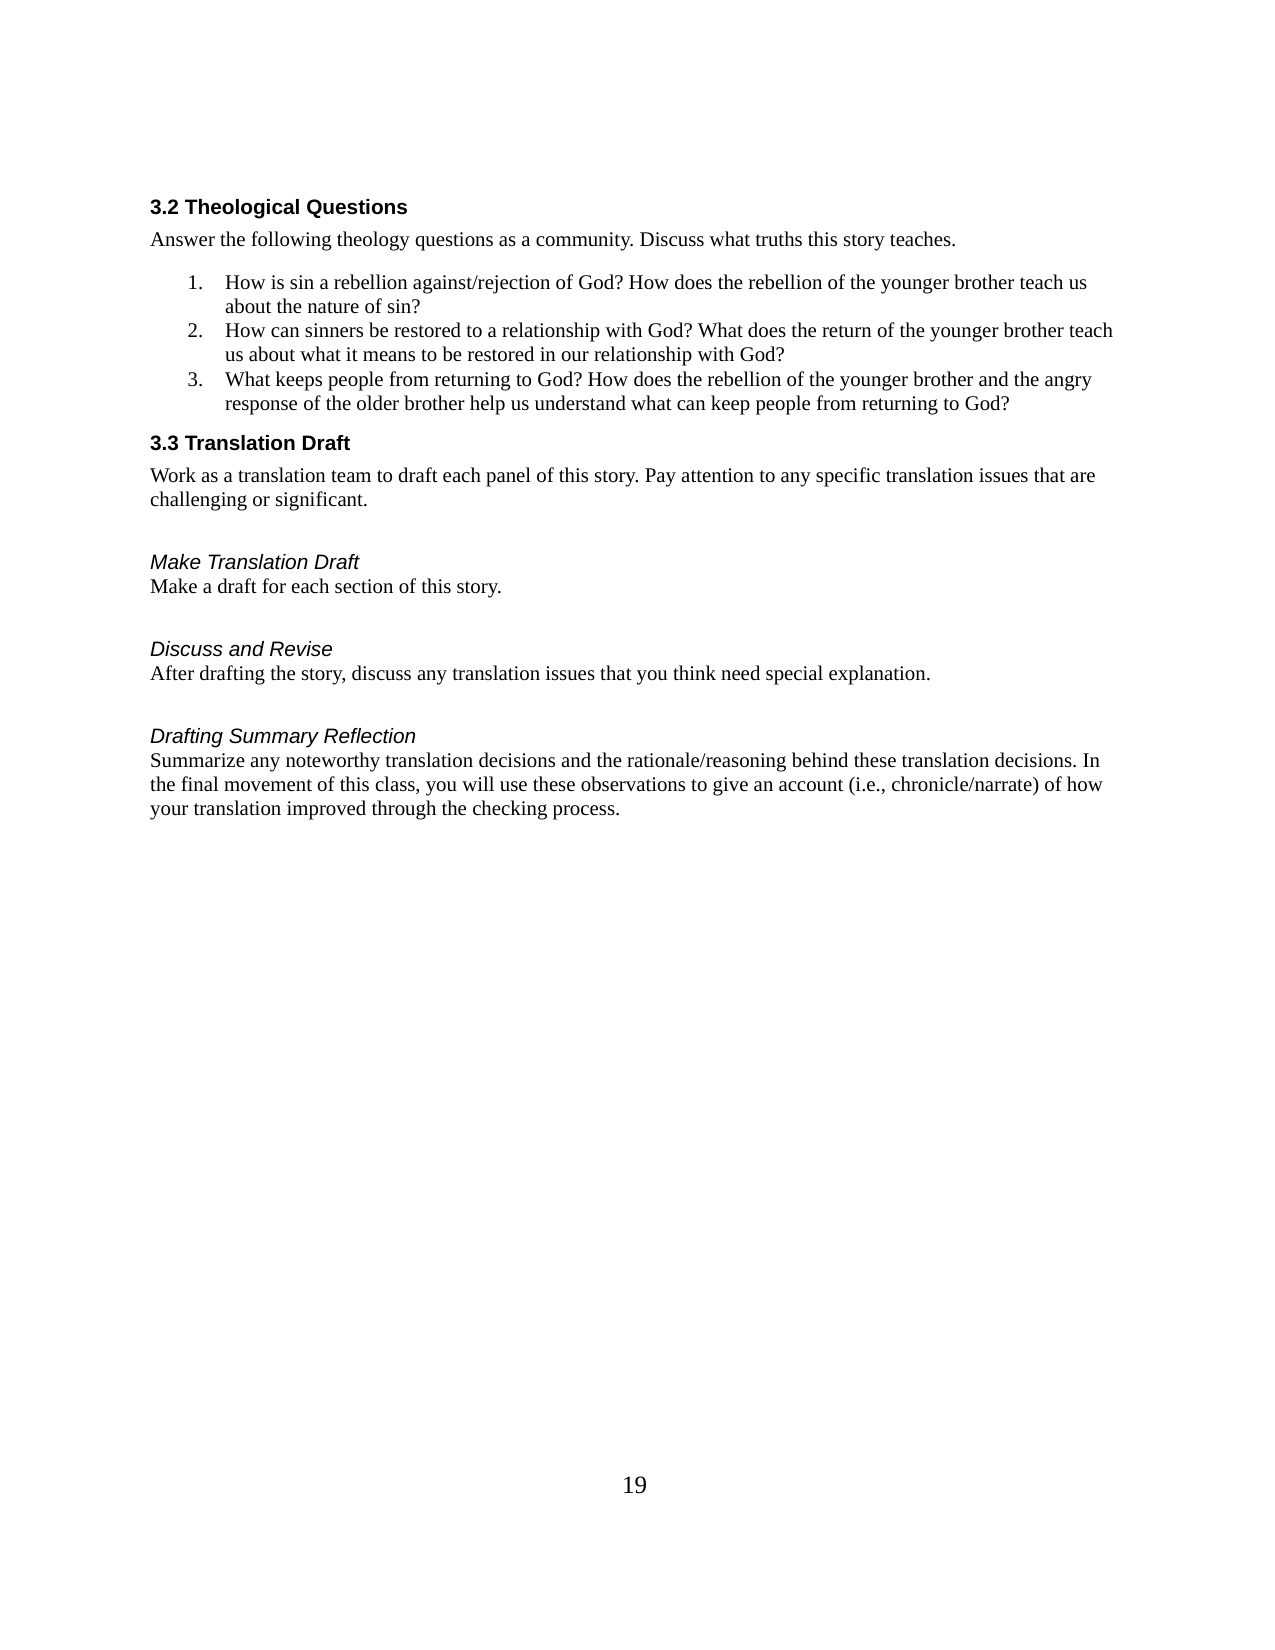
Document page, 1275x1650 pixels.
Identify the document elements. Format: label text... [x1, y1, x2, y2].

text Summarize any noteworthy translation decisions and the rationale/reasoning behind these translation decisions. In the final movement of this class, you will use these observations to give an account (i.e., chronicle/narrate) of how your translation improved through the checking process. [150, 747, 1125, 820]
subtitle 3.3 Translation Draft [150, 431, 1125, 455]
subtitle Drafting Summary Reflection [150, 723, 1125, 747]
list How can sinners be restored to a relationship with God? What does the return of the younger brother teach us about what it means to be restored in our relationship with God? [187, 318, 1125, 366]
text Work as a translation team to draft each panel of this story. Pay attention to any specific translation issues that are challenging or significant. [150, 462, 1125, 511]
subtitle Discuss and Revise [150, 637, 1125, 661]
text Answer the following theology questions as a community. Discuss what truths this story teaches. [150, 227, 1125, 251]
text After drafting the story, discuss any translation issues that you think need special explanation. [150, 661, 1125, 684]
list How is sin a rebellion against/rejection of God? How does the rebellion of the younger brother teach us about the nature of sin? [187, 270, 1125, 318]
list What keeps people from returning to God? How does the rebellion of the younger brother and the angry response of the older brother help us understand what can keep people from returning to God? [187, 366, 1125, 414]
text Make a draft for each section of this story. [150, 573, 1125, 598]
subtitle Make Translation Draft [150, 549, 1125, 573]
subtitle 3.2 Theological Questions [150, 195, 1125, 219]
